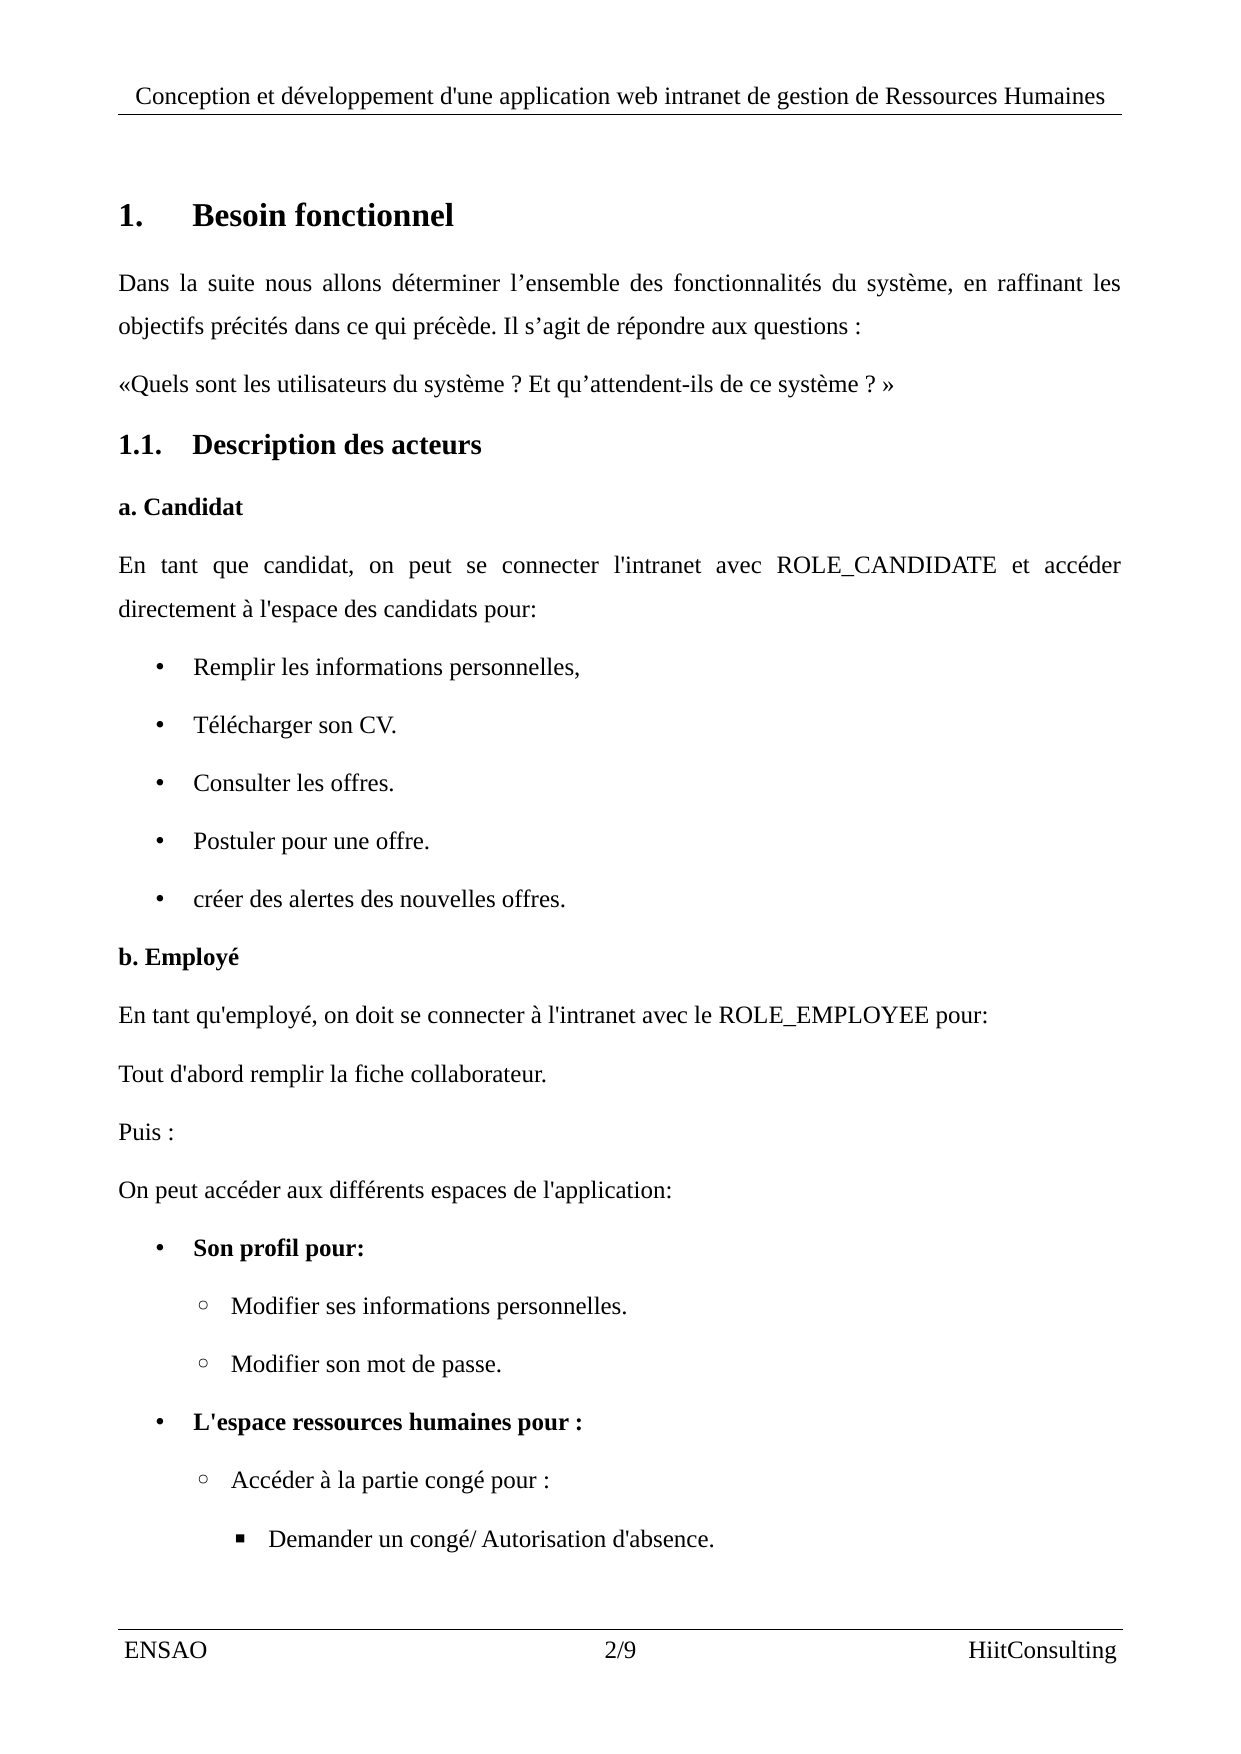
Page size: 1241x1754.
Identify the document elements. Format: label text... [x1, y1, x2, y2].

list Postuler pour une offre. [156, 826, 1122, 855]
subtitle b. Employé [118, 942, 1122, 971]
list Modifier son mot de passe. [193, 1349, 1122, 1378]
text Puis : [118, 1117, 1122, 1146]
text En tant qu'employé, on doit se connecter à l'intranet avec le ROLE_EMPLOYEE pour: [118, 1001, 1122, 1029]
list créer des alertes des nouvelles offres. [156, 884, 1122, 913]
list Son profil pour: [156, 1233, 1122, 1262]
text «Quels sont les utilisateurs du système ? Et qu’attendent-ils de ce système ? » [118, 369, 1122, 398]
text On peut accéder aux différents espaces de l'application: [118, 1175, 1122, 1204]
subtitle a. Candidat [118, 492, 1122, 521]
text Dans la suite nous allons déterminer l’ensemble des fonctionnalités du système, en raffinant les objectifs précités dans ce qui précède. Il s’agit de répondre aux questions : [118, 268, 1122, 340]
text 1.1. Description des acteurs [118, 427, 1122, 461]
text Tout d'abord remplir la fiche collaborateur. [118, 1059, 1122, 1087]
text En tant que candidat, on peut se connecter l'intranet avec ROLE_CANDIDATE et accéder directement à l'espace des candidats pour: [118, 551, 1122, 622]
list Consulter les offres. [156, 768, 1122, 797]
list Accéder à la partie congé pour : [193, 1466, 1122, 1494]
list Demander un congé/ Autorisation d'absence. [231, 1524, 1122, 1552]
text 1. Besoin fonctionnel [118, 195, 1122, 234]
list L'espace ressources humaines pour : [156, 1407, 1122, 1436]
list Télécharger son CV. [156, 710, 1122, 739]
list Modifier ses informations personnelles. [193, 1291, 1122, 1320]
list Remplir les informations personnelles, [156, 652, 1122, 681]
